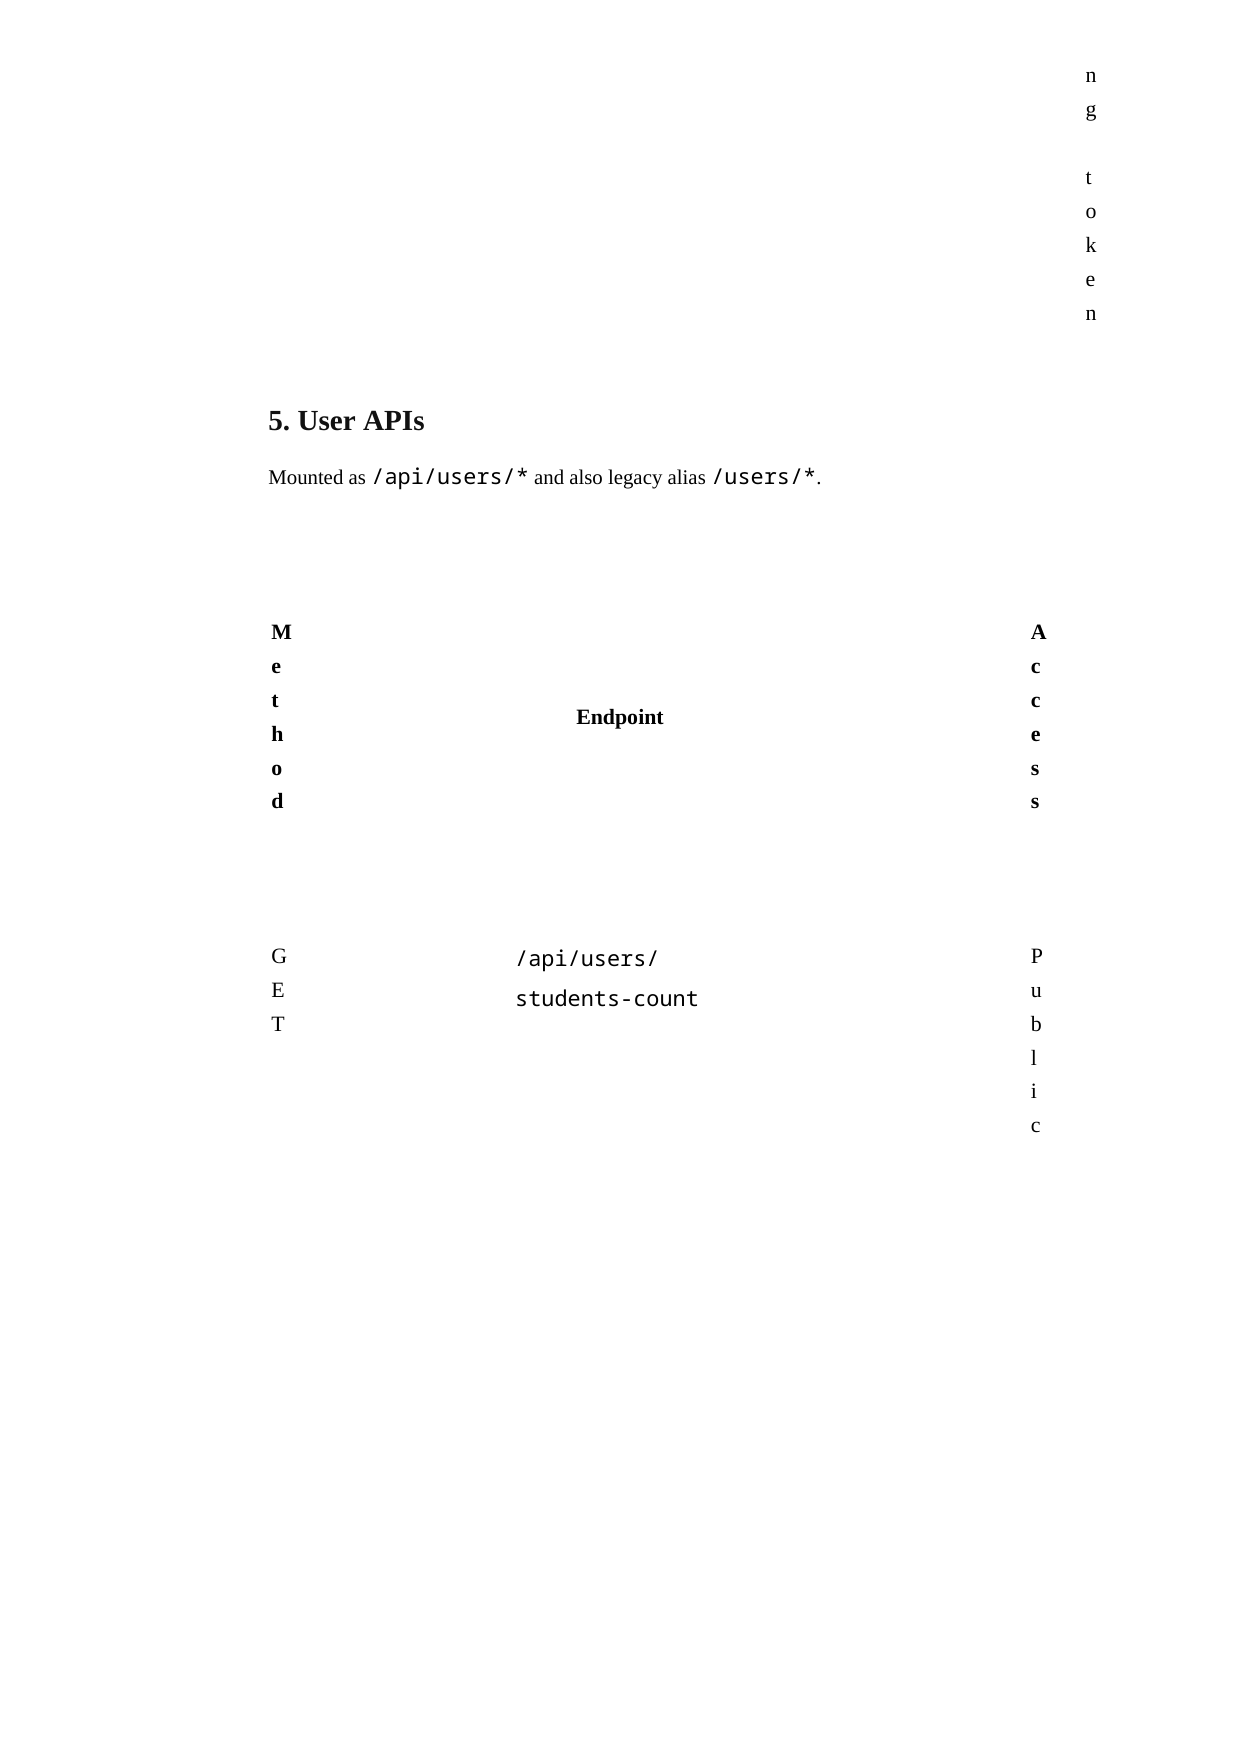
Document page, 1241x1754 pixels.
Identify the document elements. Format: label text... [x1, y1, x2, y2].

subtitle 5. User APIs [268, 403, 1031, 437]
table_header Description [1109, 531, 1240, 940]
table_cell List/count students (basic details) [1109, 940, 1240, 1684]
table_header Method [118, 531, 362, 940]
table_cell [353, 59, 711, 366]
table_cell /api/users/students-count [362, 940, 878, 1684]
text Mounted as /api/users/* and also legacy alias /users/*. [268, 461, 1031, 491]
table_header Access [878, 531, 1109, 940]
table_cell GET [118, 940, 362, 1684]
table_cell [711, 59, 932, 366]
table_cell Public [878, 940, 1109, 1684]
table_cell [118, 59, 353, 366]
table_cell ng token [933, 59, 1228, 366]
table_header Endpoint [362, 531, 878, 940]
